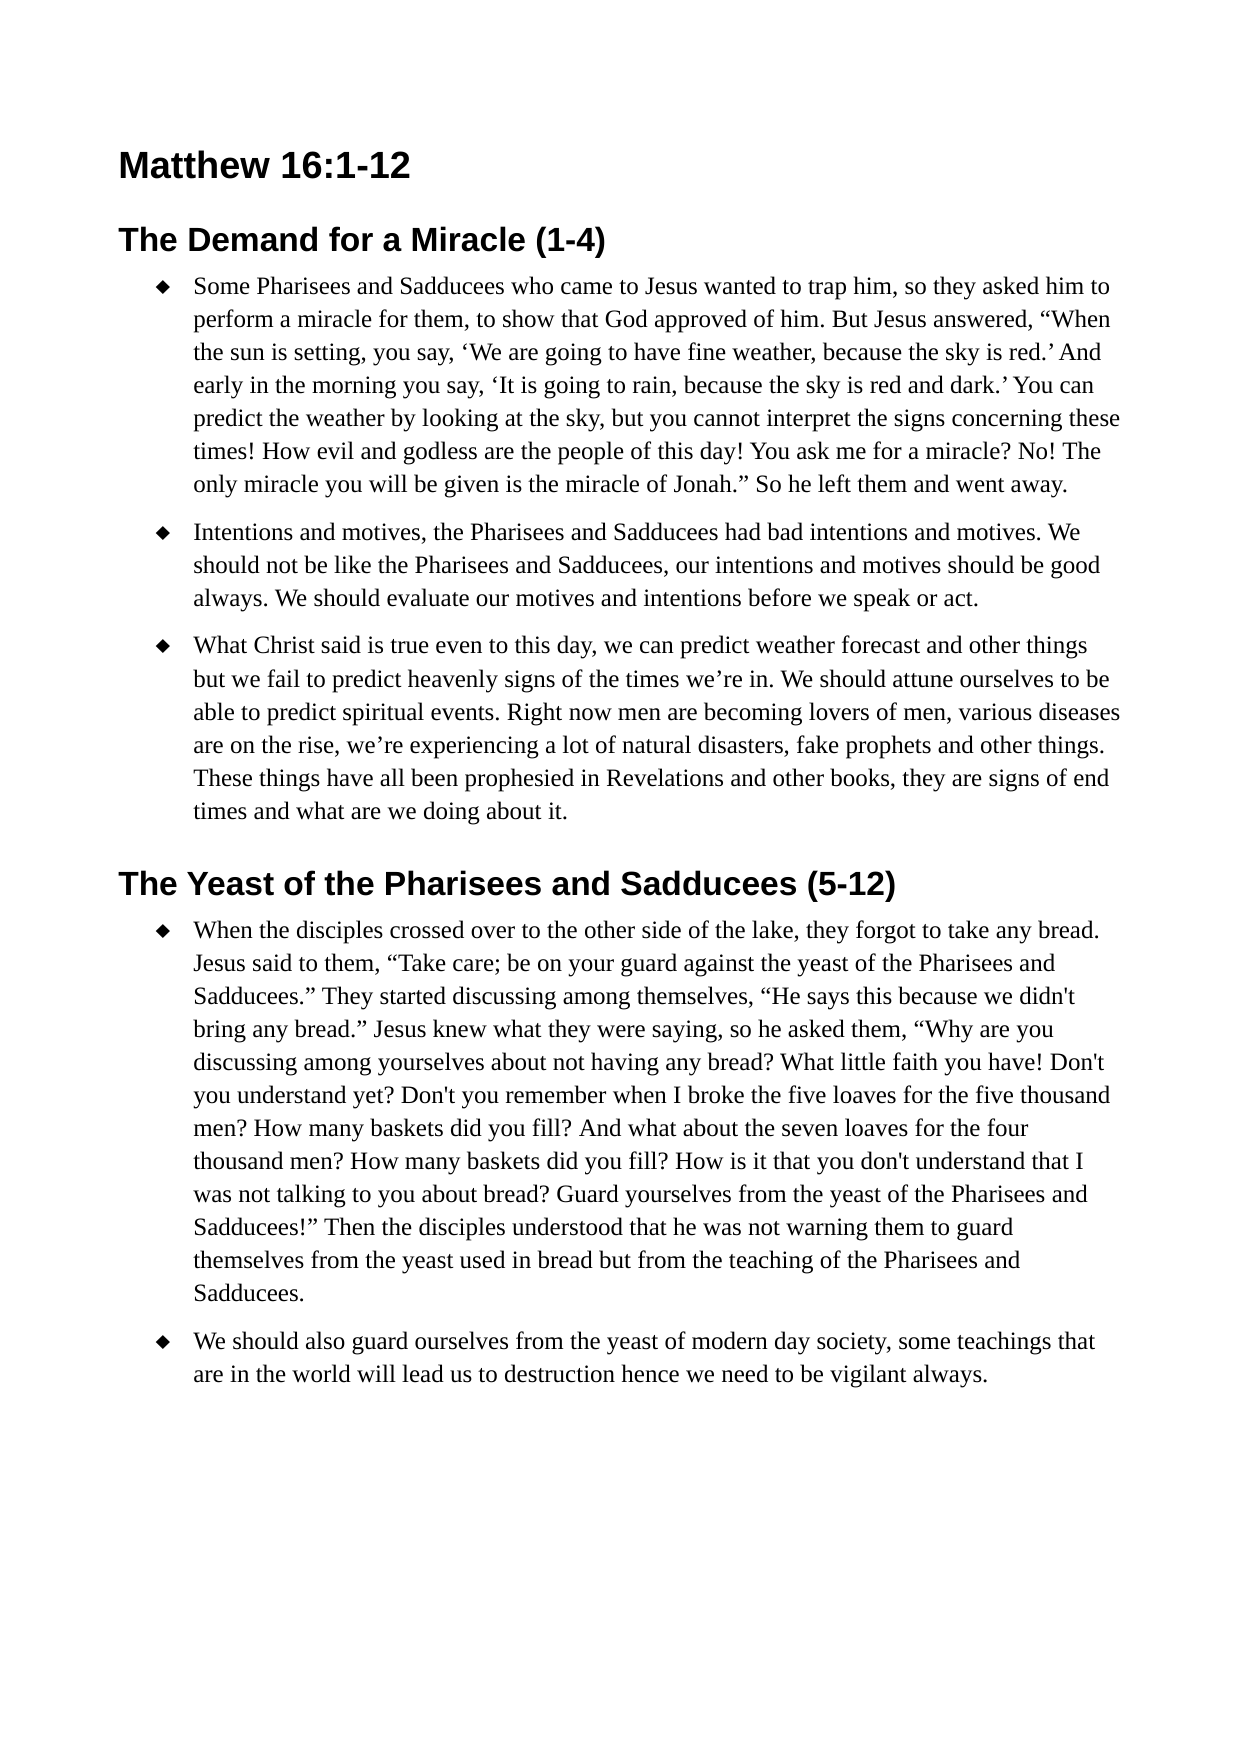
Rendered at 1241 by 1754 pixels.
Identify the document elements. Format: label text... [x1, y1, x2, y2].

list When the disciples crossed over to the other side of the lake, they forgot to take any bread. Jesus said to them, “Take care; be on your guard against the yeast of the Pharisees and Sadducees.” They started discussing among themselves, “He says this because we didn't bring any bread.” Jesus knew what they were saying, so he asked them, “Why are you discussing among yourselves about not having any bread? What little faith you have! Don't you understand yet? Don't you remember when I broke the five loaves for the five thousand men? How many baskets did you fill? And what about the seven loaves for the four thousand men? How many baskets did you fill? How is it that you don't understand that I was not talking to you about bread? Guard yourselves from the yeast of the Pharisees and Sadducees!” Then the disciples understood that he was not warning them to guard themselves from the yeast used in bread but from the teaching of the Pharisees and Sadducees. [156, 915, 1122, 1307]
subtitle Matthew 16:1-12 [118, 143, 1122, 187]
list What Christ said is true even to this day, we can predict weather forecast and other things but we fail to predict heavenly signs of the times we’re in. We should attune ourselves to be able to predict spiritual events. Right now men are becoming lovers of men, various diseases are on the rise, we’re experiencing a lot of natural disasters, fake prophets and other things. These things have all been prophesied in Revelations and other books, they are signs of end times and what are we doing about it. [156, 631, 1122, 824]
subtitle The Demand for a Miracle (1-4) [118, 220, 1122, 259]
list Some Pharisees and Sadducees who came to Jesus wanted to trap him, so they asked him to perform a miracle for them, to show that God approved of him. But Jesus answered, “When the sun is setting, you say, ‘We are going to have fine weather, because the sky is red.’ And early in the morning you say, ‘It is going to rain, because the sky is red and dark.’ You can predict the weather by looking at the sky, but you cannot interpret the signs concerning these times! How evil and godless are the people of this day! You ask me for a miracle? No! The only miracle you will be given is the miracle of Jonah.” So he left them and went away. [156, 271, 1122, 498]
list Intentions and motives, the Pharisees and Sadducees had bad intentions and motives. We should not be like the Pharisees and Sadducees, our intentions and motives should be good always. We should evaluate our motives and intentions before we speak or act. [156, 517, 1122, 612]
list We should also guard ourselves from the yeast of modern day society, some teachings that are in the world will lead us to destruction hence we need to be vigilant always. [156, 1326, 1122, 1388]
subtitle The Yeast of the Pharisees and Sadducees (5-12) [118, 864, 1122, 903]
